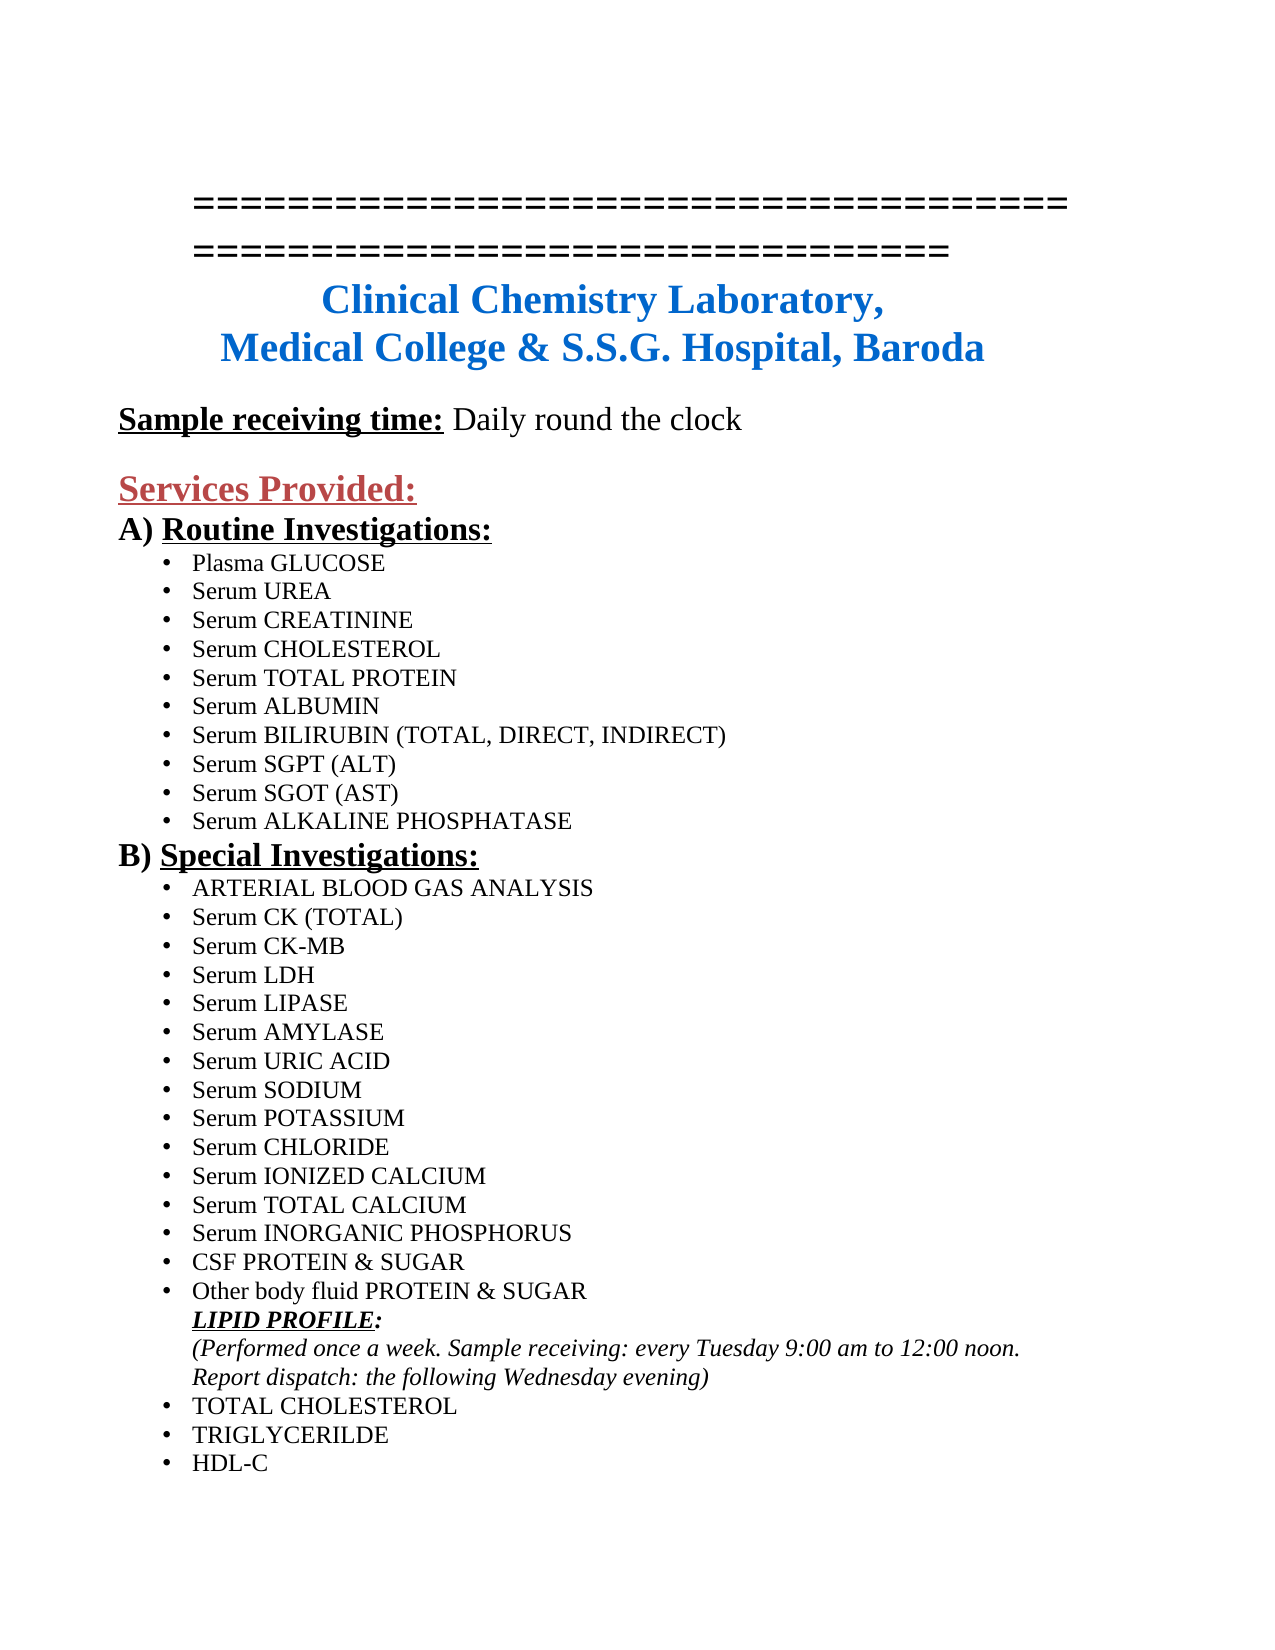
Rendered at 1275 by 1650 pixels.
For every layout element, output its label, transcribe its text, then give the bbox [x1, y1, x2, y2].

list Serum CK (TOTAL) [162, 902, 1087, 931]
list LIPID PROFILE: [162, 1305, 1087, 1333]
list Serum ALKALINE PHOSPHATASE [162, 806, 1087, 835]
list Serum LIPASE [162, 988, 1087, 1017]
list Serum UREA [162, 576, 1087, 605]
list Serum POTASSIUM [162, 1103, 1087, 1132]
list TOTAL CHOLESTEROL [162, 1391, 1087, 1420]
list Serum AMYLASE [162, 1017, 1087, 1046]
list Serum URIC ACID [162, 1046, 1087, 1075]
list Other body fluid PROTEIN & SUGAR [162, 1276, 1087, 1305]
list Serum IONIZED CALCIUM [162, 1161, 1087, 1190]
list Serum BILIRUBIN (TOTAL, DIRECT, INDIRECT) [162, 720, 1087, 749]
text B) Special Investigations: [118, 835, 1087, 873]
list Serum SGOT (AST) [162, 778, 1087, 806]
list Serum CHOLESTEROL [162, 634, 1087, 663]
list Serum CK-MB [162, 931, 1087, 960]
list HDL-C [162, 1448, 1087, 1477]
list Plasma GLUCOSE [162, 548, 1087, 576]
list Serum INORGANIC PHOSPHORUS [162, 1218, 1087, 1247]
list ===================================================================== [162, 179, 1087, 274]
text Sample receiving time: Daily round the clock [118, 399, 1087, 437]
list Serum TOTAL PROTEIN [162, 663, 1087, 691]
list Serum ALBUMIN [162, 691, 1087, 720]
list CSF PROTEIN & SUGAR [162, 1247, 1087, 1276]
list ARTERIAL BLOOD GAS ANALYSIS [162, 873, 1087, 902]
list Serum CREATININE [162, 605, 1087, 634]
list Serum CHLORIDE [162, 1132, 1087, 1161]
text Services Provided: [118, 466, 1087, 509]
list (Performed once a week. Sample receiving: every Tuesday 9:00 am to 12:00 noon. Report dispatch: the following Wednesday evening) [162, 1333, 1087, 1391]
list Serum LDH [162, 960, 1087, 988]
list Serum TOTAL CALCIUM [162, 1190, 1087, 1218]
text Clinical Chemistry Laboratory, [118, 274, 1087, 322]
list Serum SGPT (ALT) [162, 749, 1087, 778]
text Medical College & S.S.G. Hospital, Baroda [118, 322, 1087, 370]
list TRIGLYCERILDE [162, 1420, 1087, 1448]
text A) Routine Investigations: [118, 509, 1087, 548]
list Serum SODIUM [162, 1075, 1087, 1103]
